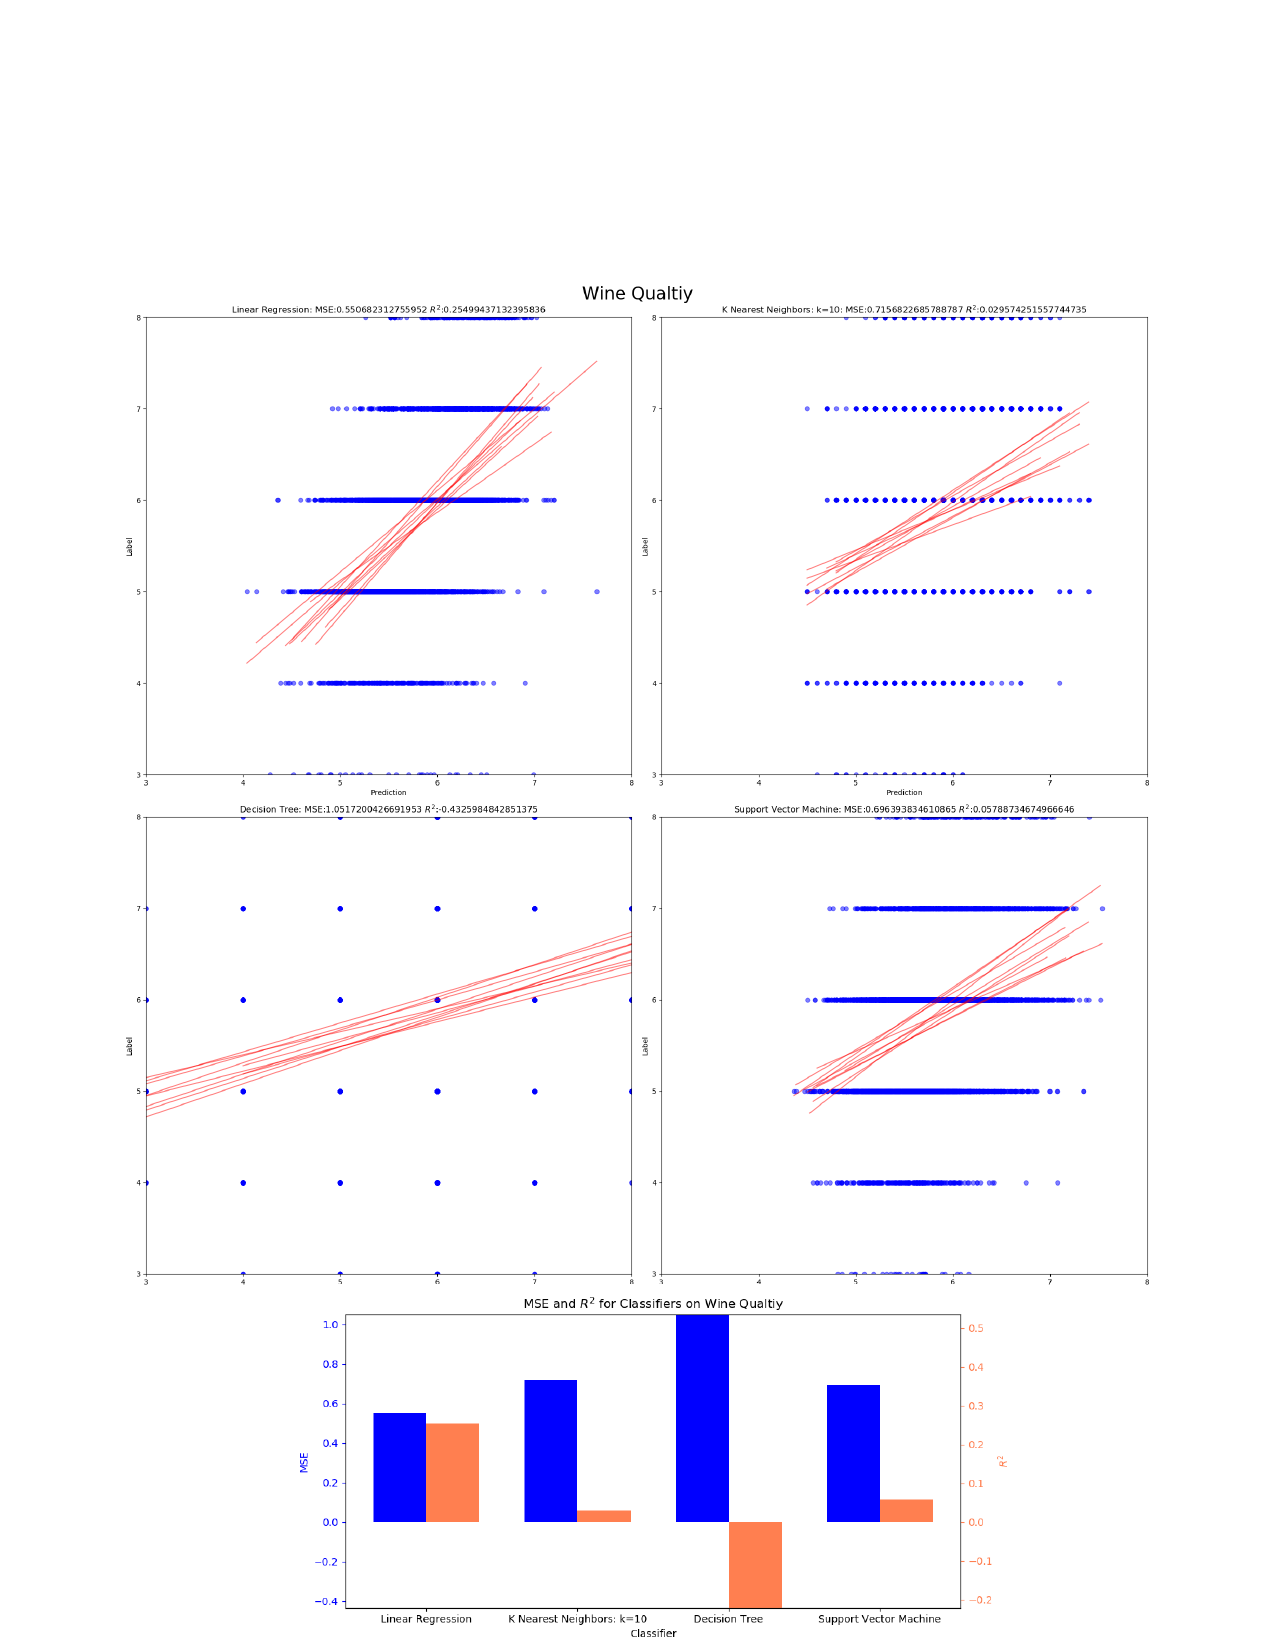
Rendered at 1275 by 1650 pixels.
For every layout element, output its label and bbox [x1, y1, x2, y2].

picture [118, 265, 1157, 1650]
